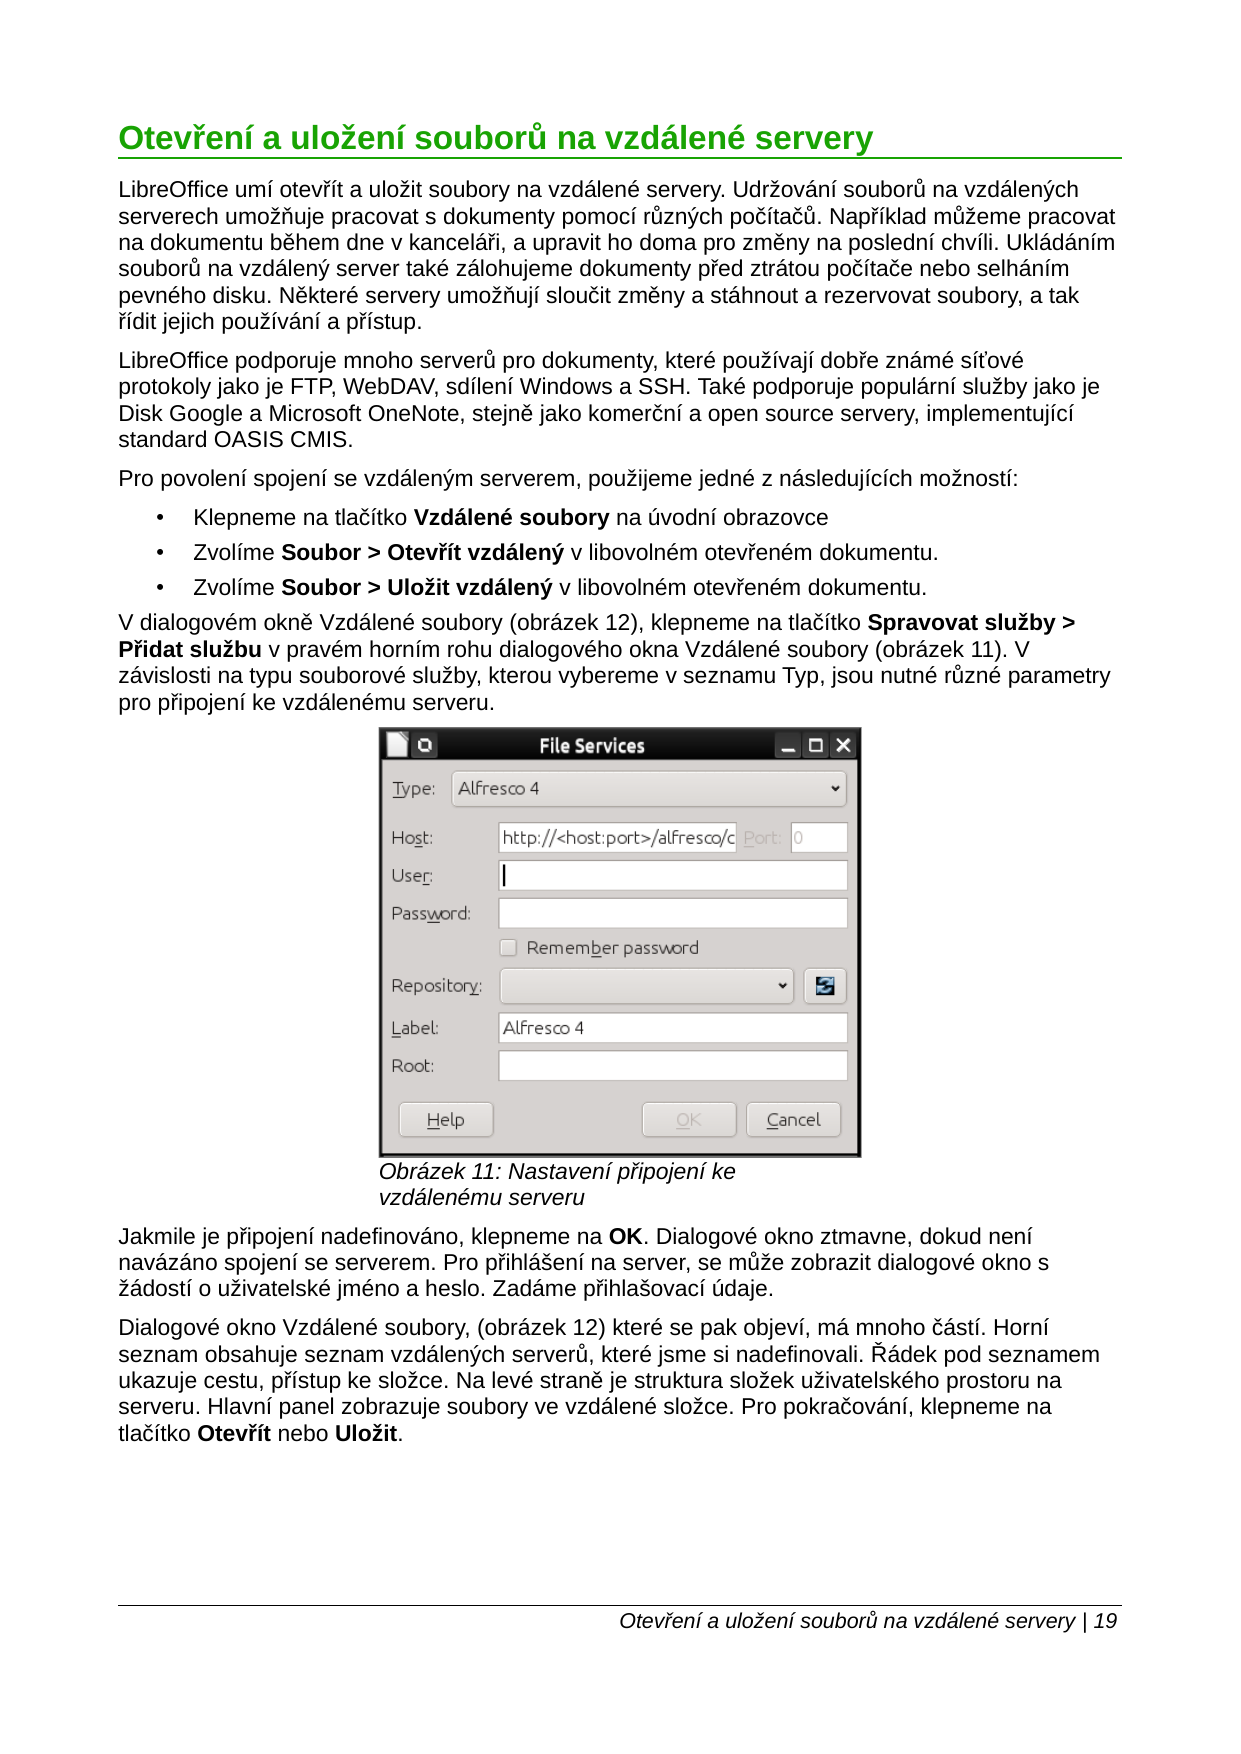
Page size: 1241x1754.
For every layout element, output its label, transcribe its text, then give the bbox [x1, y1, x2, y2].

list Klepneme na tlačítko Vzdálené soubory na úvodní obrazovce [156, 504, 1122, 530]
text V dialogovém okně Vzdálené soubory (obrázek 12), klepneme na tlačítko Spravovat služby > Přidat službu v pravém horním rohu dialogového okna Vzdálené soubory (obrázek 11). V závislosti na typu souborové služby, kterou vybereme v seznamu Typ, jsou nutné různé parametry pro připojení ke vzdálenému serveru. [118, 609, 1122, 715]
text Pro povolení spojení se vzdáleným serverem, použijeme jedné z následujících možností: [118, 465, 1122, 491]
text Obrázek 11: Nastavení připojení ke vzdálenému serveru [378, 1158, 862, 1211]
list Zvolíme Soubor > Uložit vzdálený v libovolném otevřeném dokumentu. [156, 574, 1122, 601]
text Dialogové okno Vzdálené soubory, (obrázek 12) které se pak objeví, má mnoho částí. Horní seznam obsahuje seznam vzdálených serverů, které jsme si nadefinovali. Řádek pod seznamem ukazuje cestu, přístup ke složce. Na levé straně je struktura složek uživatelského prostoru na serveru. Hlavní panel zobrazuje soubory ve vzdálené složce. Pro pokračování, klepneme na tlačítko Otevřít nebo Uložit. [118, 1314, 1122, 1446]
text Jakmile je připojení nadefinováno, klepneme na OK. Dialogové okno ztmavne, dokud není navázáno spojení se serverem. Pro přihlášení na server, se může zobrazit dialogové okno s žádostí o uživatelské jméno a heslo. Zadáme přihlašovací údaje. [118, 1223, 1122, 1302]
subtitle Otevření a uložení souborů na vzdálené servery [118, 118, 1122, 157]
text LibreOffice podporuje mnoho serverů pro dokumenty, které používají dobře známé síťové protokoly jako je FTP, WebDAV, sdílení Windows a SSH. Také podporuje populární služby jako je Disk Google a Microsoft OneNote, stejně jako komerční a open source servery, implementující standard OASIS CMIS. [118, 347, 1122, 452]
picture [378, 727, 862, 1158]
text LibreOffice umí otevřít a uložit soubory na vzdálené servery. Udržování souborů na vzdálených serverech umožňuje pracovat s dokumenty pomocí různých počítačů. Například můžeme pracovat na dokumentu během dne v kanceláři, a upravit ho doma pro změny na poslední chvíli. Ukládáním souborů na vzdálený server také zálohujeme dokumenty před ztrátou počítače nebo selháním pevného disku. Některé servery umožňují sloučit změny a stáhnout a rezervovat soubory, a tak řídit jejich používání a přístup. [118, 176, 1122, 334]
list Zvolíme Soubor > Otevřít vzdálený v libovolném otevřeném dokumentu. [156, 539, 1122, 565]
